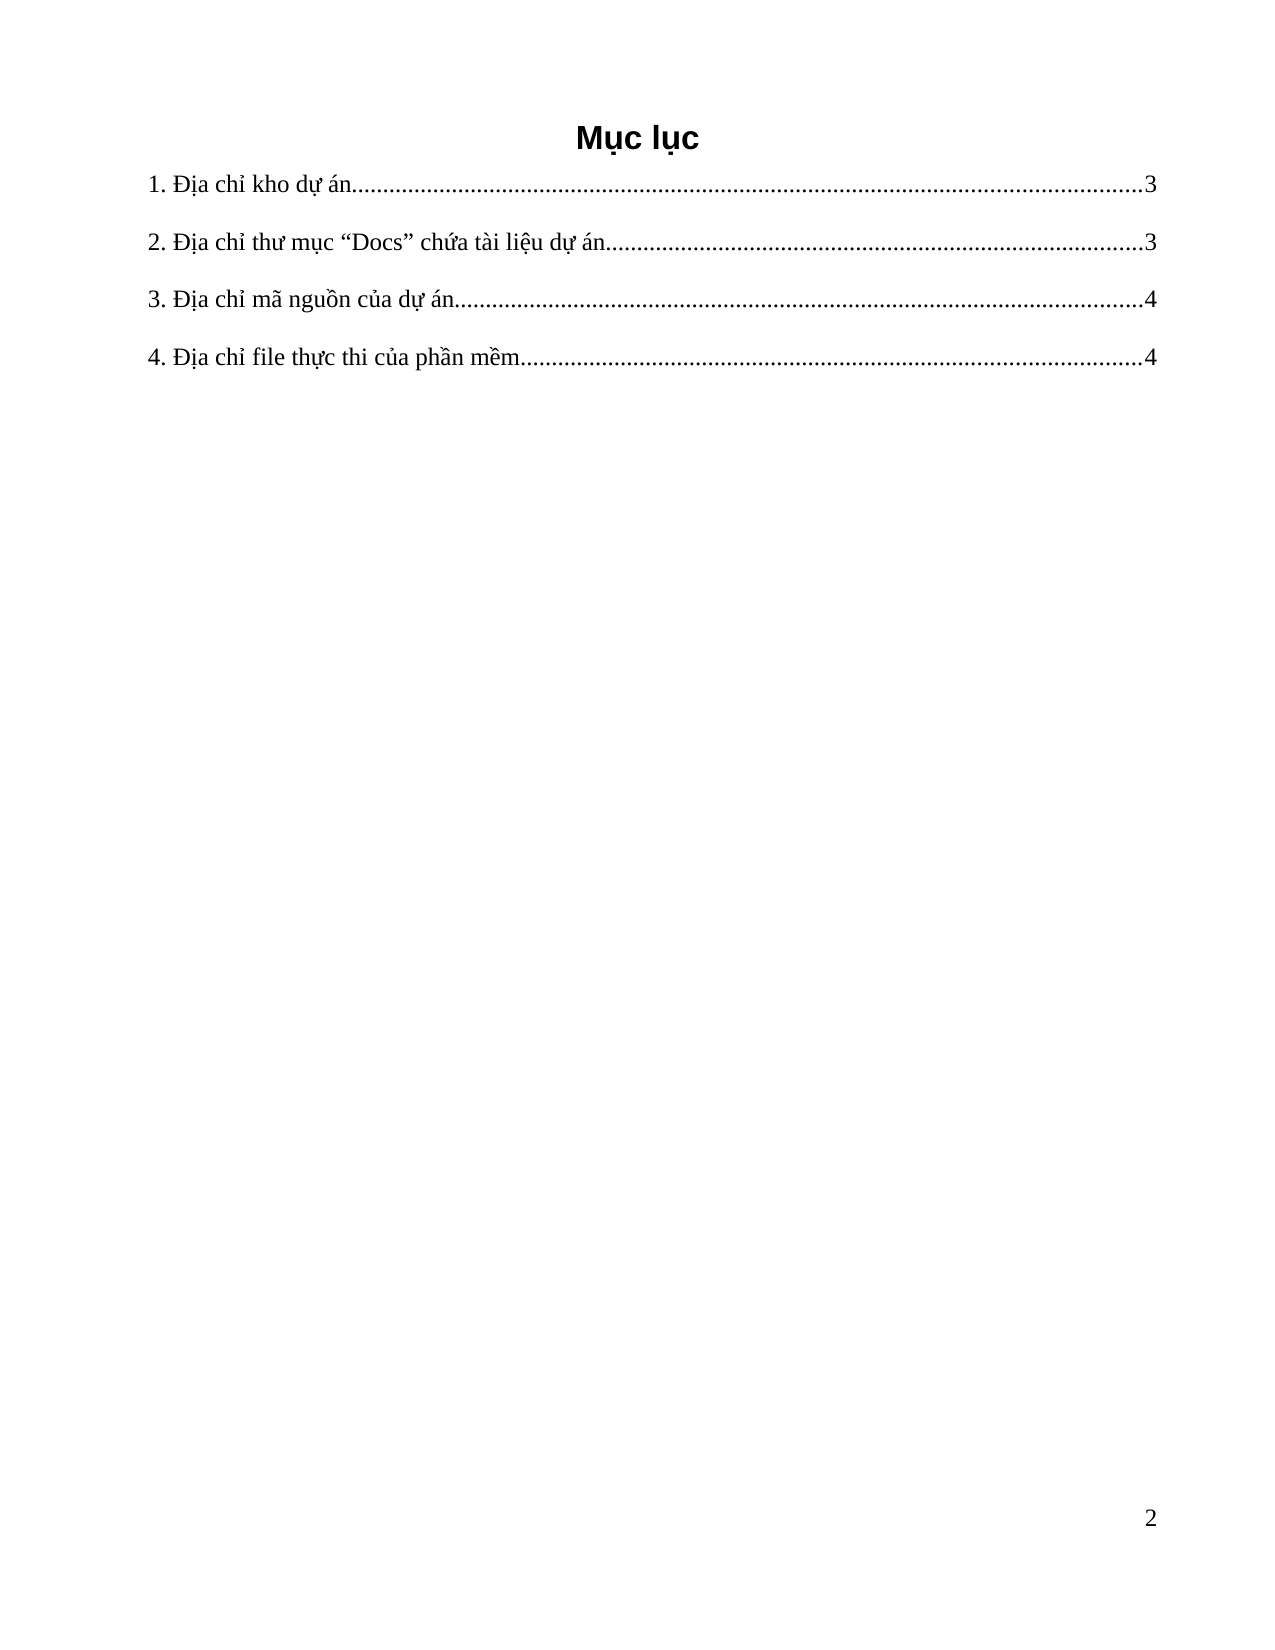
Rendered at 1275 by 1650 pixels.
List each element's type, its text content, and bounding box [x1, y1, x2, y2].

text 2. Địa chỉ thư mục “Docs” chứa tài liệu dự án 3 [148, 227, 1157, 255]
text 1. Địa chỉ kho dự án 3 [148, 169, 1157, 198]
subtitle Mục lục [118, 118, 1157, 157]
text 3. Địa chỉ mã nguồn của dự án 4 [148, 284, 1157, 313]
text 4. Địa chỉ file thực thi của phần mềm 4 [148, 342, 1157, 370]
